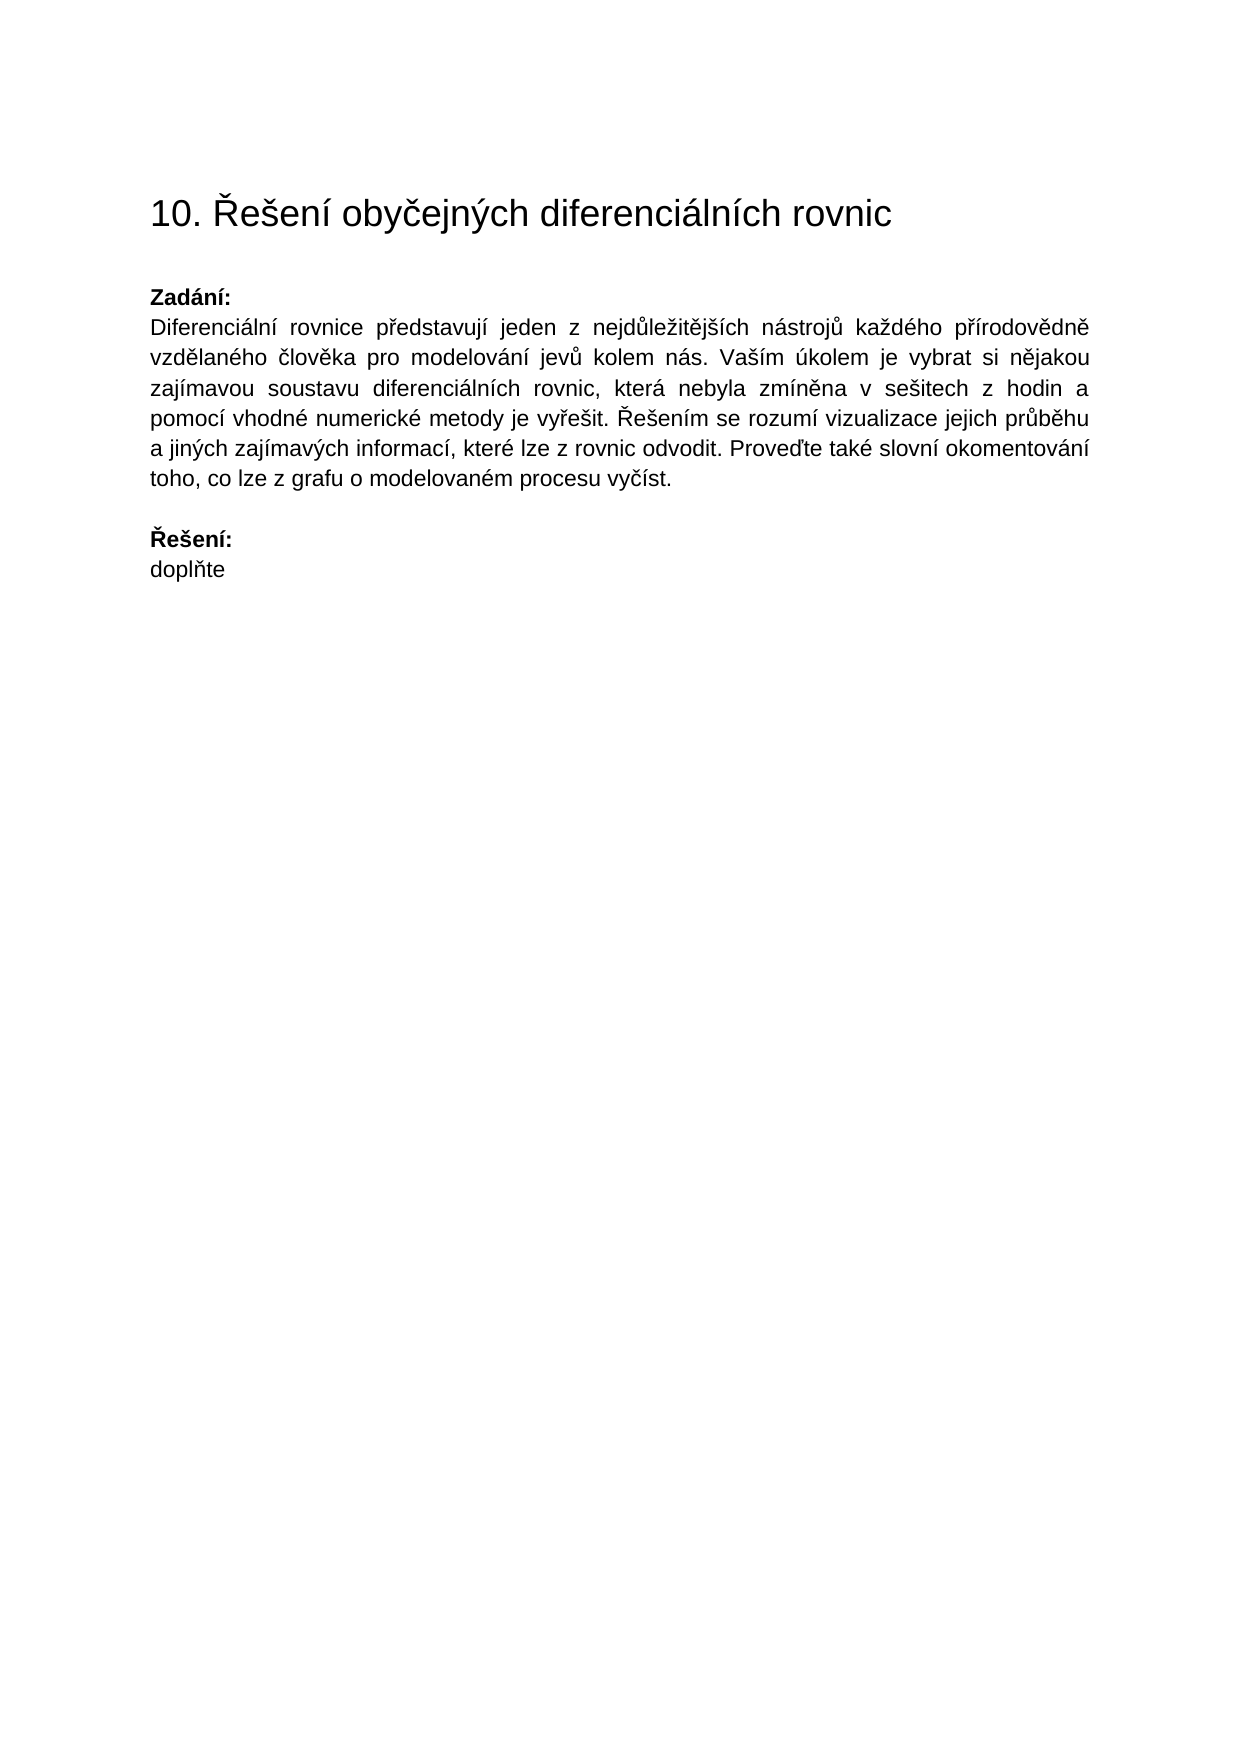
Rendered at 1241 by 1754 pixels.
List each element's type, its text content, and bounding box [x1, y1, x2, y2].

text Diferenciální rovnice představují jeden z nejdůležitějších nástrojů každého přírodovědně vzdělaného člověka pro modelování jevů kolem nás. Vaším úkolem je vybrat si nějakou zajímavou soustavu diferenciálních rovnic, která nebyla zmíněna v sešitech z hodin a pomocí vhodné numerické metody je vyřešit. Řešením se rozumí vizualizace jejich průběhu a jiných zajímavých informací, které lze z rovnic odvodit. Proveďte také slovní okomentování toho, co lze z grafu o modelovaném procesu vyčíst. [150, 314, 1090, 492]
text Řešení: [150, 526, 1090, 552]
text Zadání: [150, 284, 1090, 310]
subtitle 10. Řešení obyčejných diferenciálních rovnic [150, 192, 1090, 235]
text doplňte [150, 556, 1090, 582]
